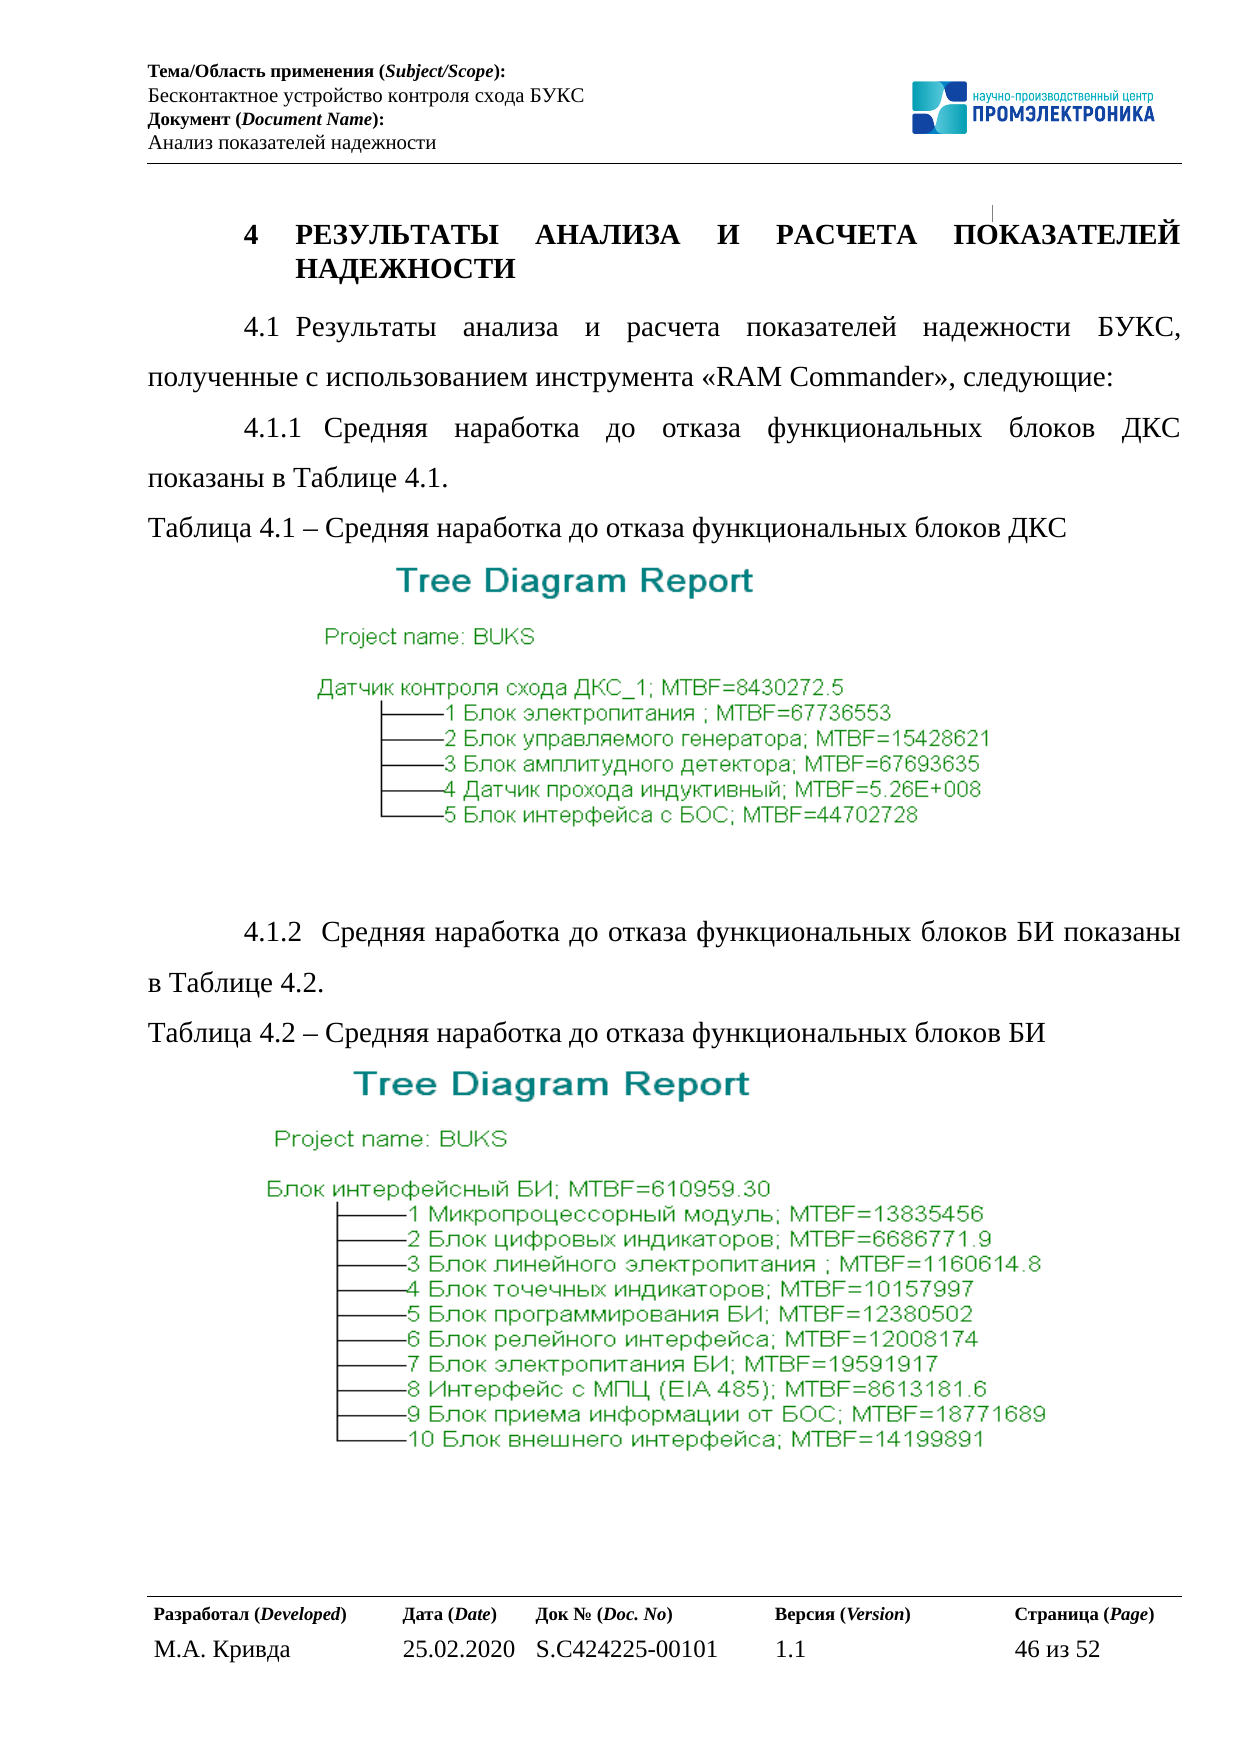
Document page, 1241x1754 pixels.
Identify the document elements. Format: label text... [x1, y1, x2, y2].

picture [885, 53, 1182, 162]
text Таблица 4.2 – Средняя наработка до отказа функциональных блоков БИ [148, 1015, 1181, 1048]
text Таблица 4.1 – Средняя наработка до отказа функциональных блоков ДКС [148, 510, 1181, 544]
subtitle Результаты анализа и расчета показателей надежности [236, 217, 1181, 284]
list Результаты анализа и расчета показателей надежности БУКС, полученные с использованием инструмента «RAM Commander», следующие: [148, 309, 1181, 393]
picture [315, 560, 1014, 848]
list Средняя наработка до отказа функциональных блоков ДКС показаны в Таблице 4.1. [148, 410, 1181, 494]
picture [259, 1065, 1070, 1460]
list Средняя наработка до отказа функциональных блоков БИ показаны в Таблице 4.2. [148, 914, 1181, 998]
